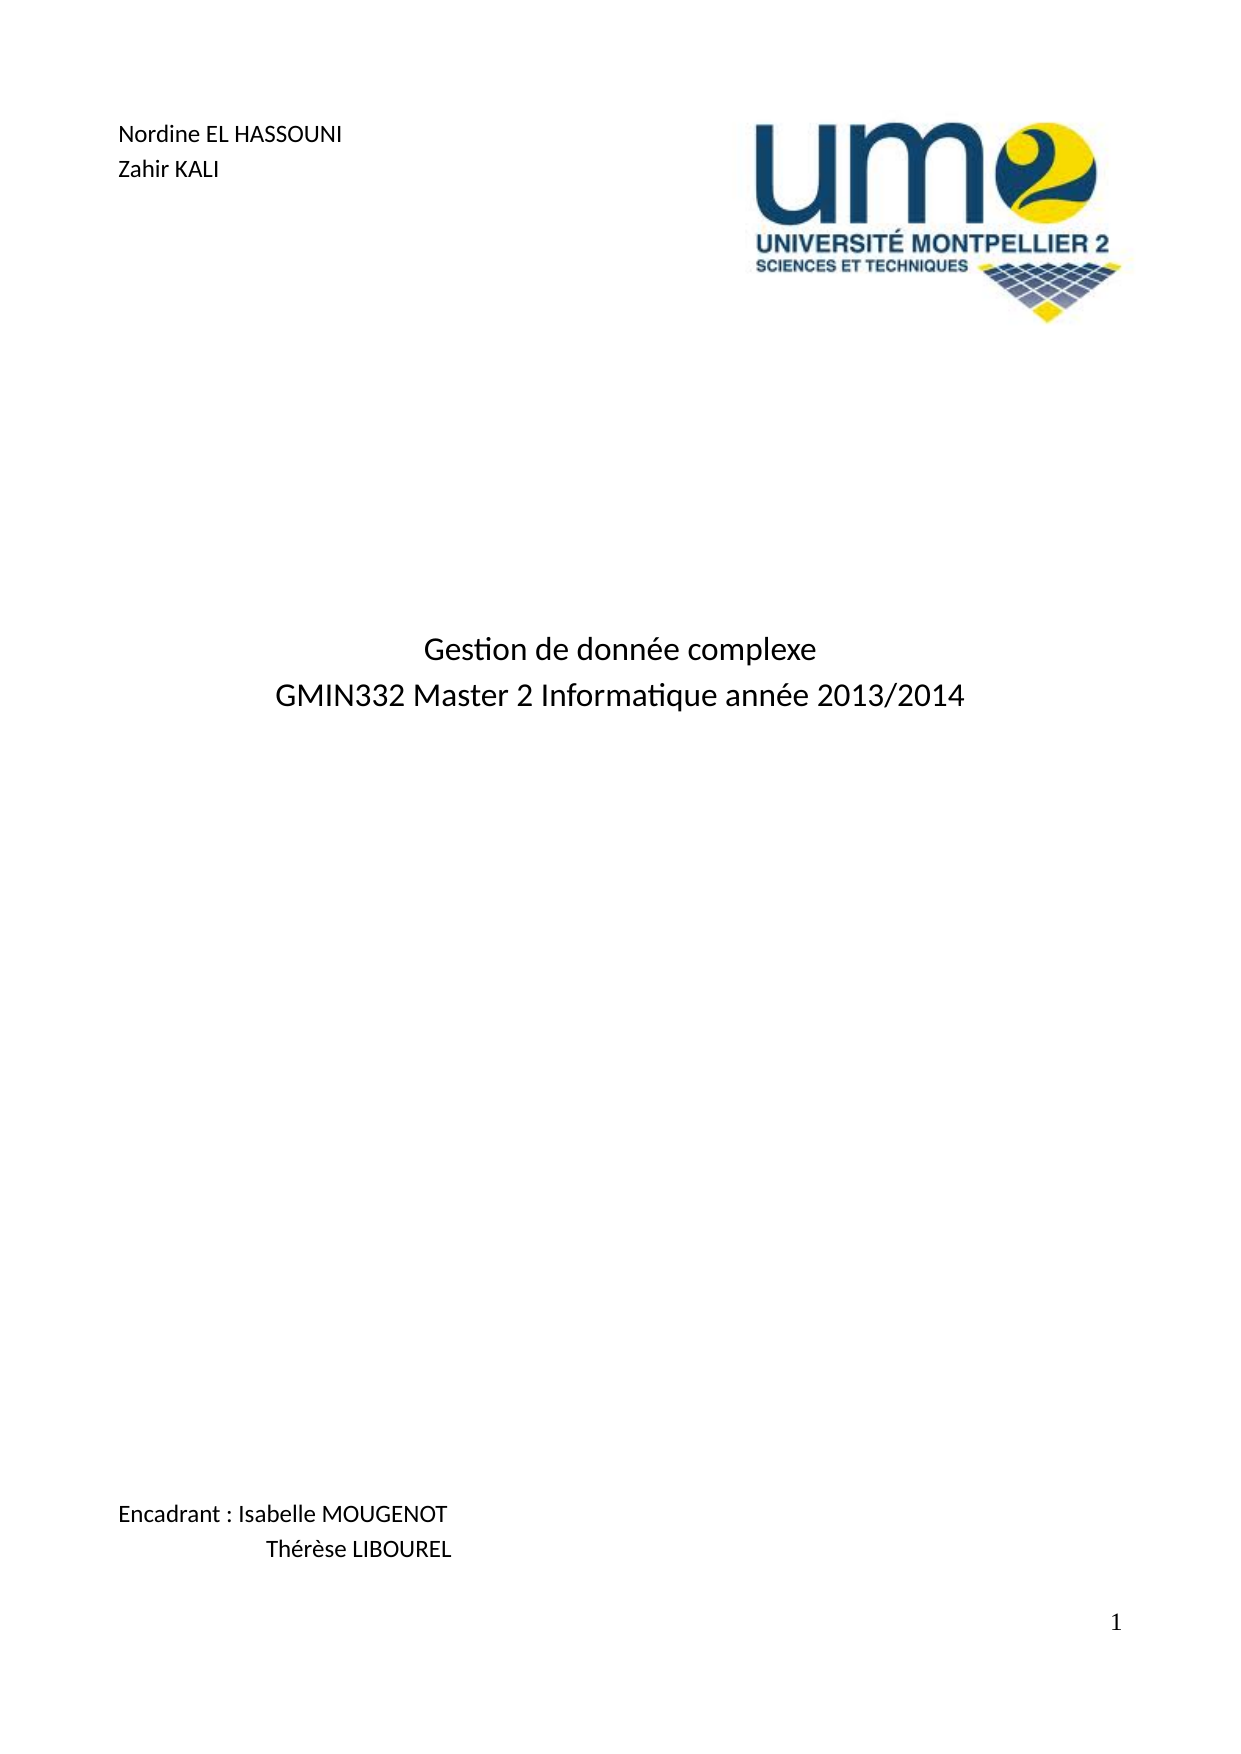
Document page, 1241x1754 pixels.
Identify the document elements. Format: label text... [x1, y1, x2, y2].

text Nordine EL HASSOUNI [118, 118, 708, 149]
picture [708, 73, 1162, 346]
text GMIN332 Master 2 Informatique année 2013/2014 [118, 674, 1122, 714]
text Zahir KALI [118, 153, 708, 183]
text Gestion de donnée complexe [118, 627, 1122, 668]
text Thérèse LIBOUREL [118, 1533, 1122, 1564]
text Encadrant : Isabelle MOUGENOT [118, 1499, 1122, 1529]
